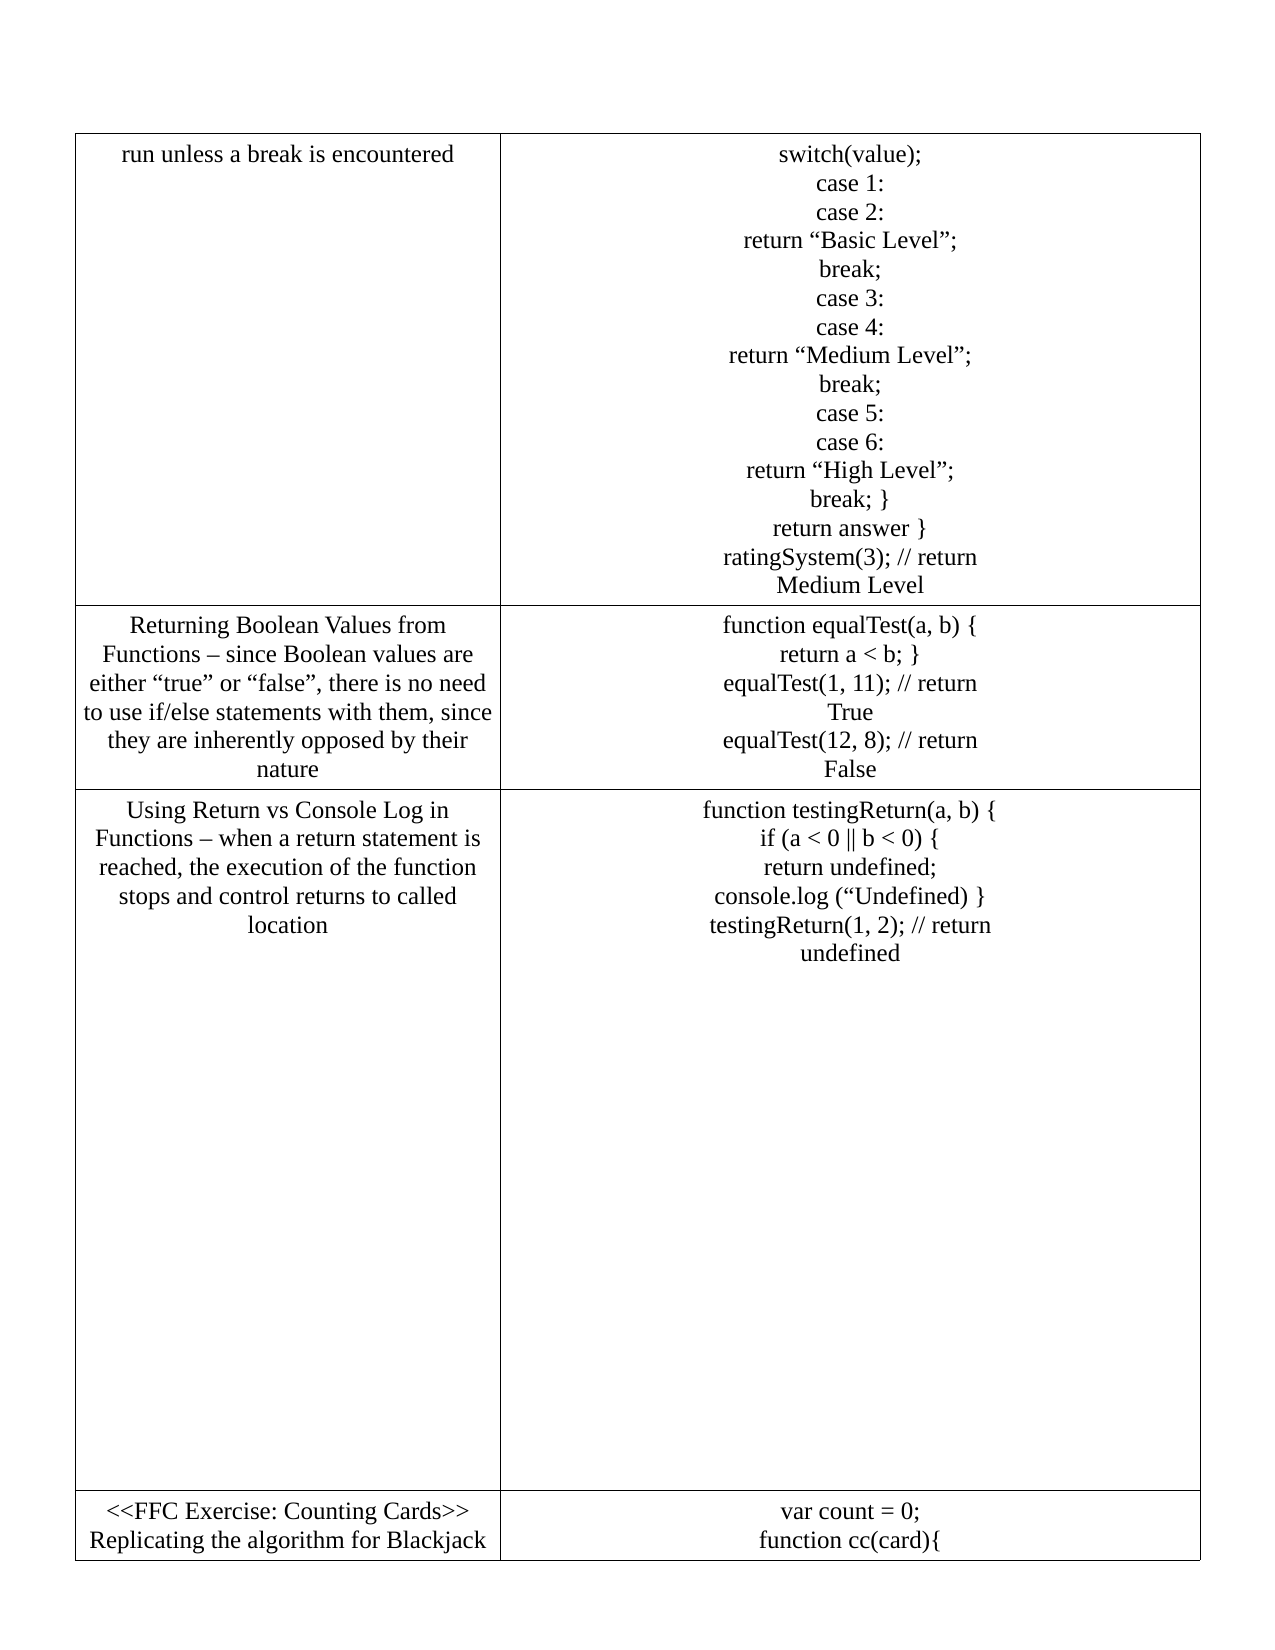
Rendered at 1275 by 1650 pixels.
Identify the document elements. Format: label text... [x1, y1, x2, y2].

table_cell run unless a break is encountered [76, 134, 500, 605]
table_cell <<FFC Exercise: Counting Cards>> Replicating the algorithm for Blackjack [76, 1491, 500, 1559]
table_cell Returning Boolean Values from Functions – since Boolean values are either “true” or “false”, there is no need to use if/else statements with them, since they are inherently opposed by their nature [76, 606, 500, 789]
table_cell function testingReturn(a, b) { if (a < 0 || b < 0) { return undefined; console.log (“Undefined) } testingReturn(1, 2); // return undefined [501, 790, 1200, 1490]
table_cell switch(value); case 1: case 2: return “Basic Level”; break; case 3: case 4: return “Medium Level”; break; case 5: case 6: return “High Level”; break; } return answer } ratingSystem(3); // return Medium Level [501, 134, 1200, 605]
table_cell Using Return vs Console Log in Functions – when a return statement is reached, the execution of the function stops and control returns to called location [76, 790, 500, 1490]
table_cell function equalTest(a, b) { return a < b; } equalTest(1, 11); // return True equalTest(12, 8); // return False [501, 606, 1200, 789]
table_cell var count = 0; function cc(card){ [501, 1491, 1200, 1559]
